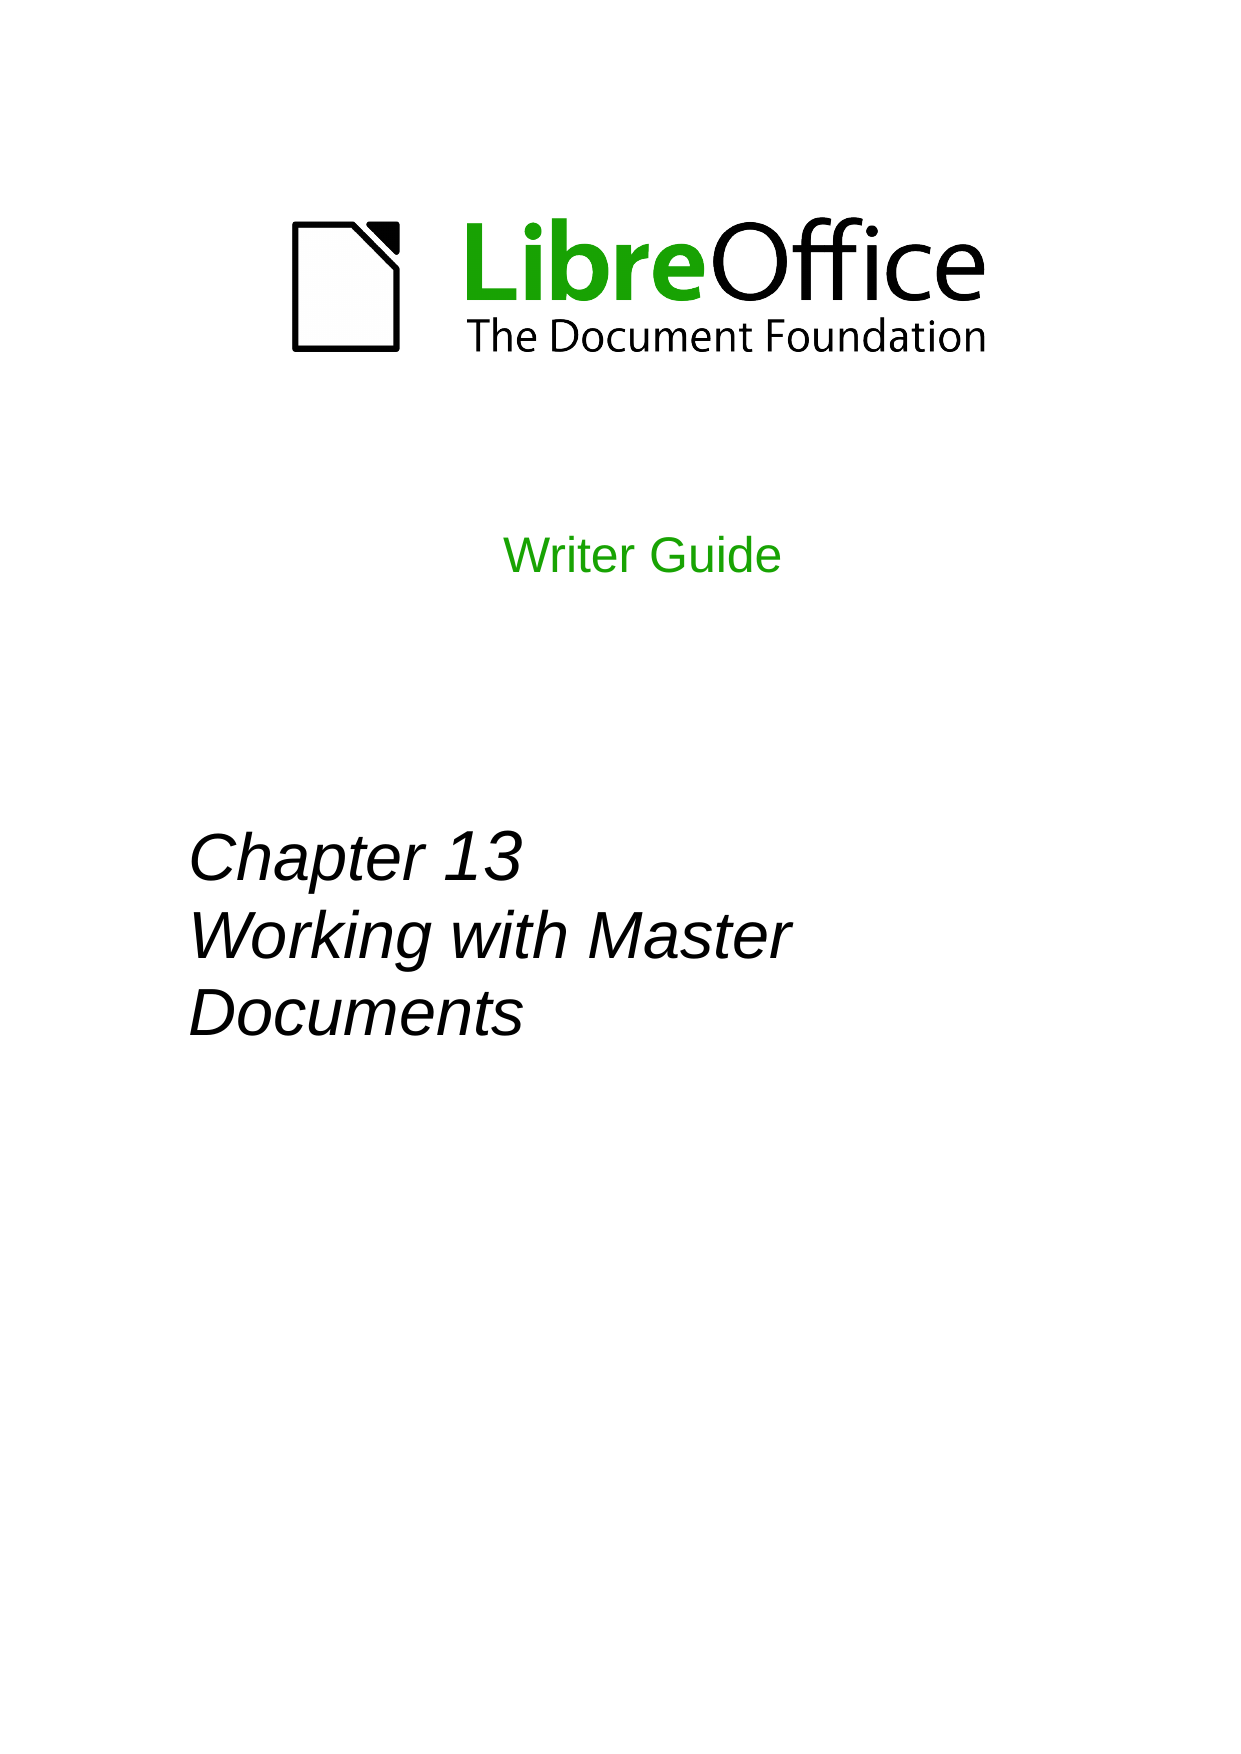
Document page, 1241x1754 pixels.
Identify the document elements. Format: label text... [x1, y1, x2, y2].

picture [250, 186, 1035, 387]
text Writer Guide [188, 526, 1098, 583]
subtitle Chapter 13 Working with Master Documents [188, 814, 1098, 1049]
